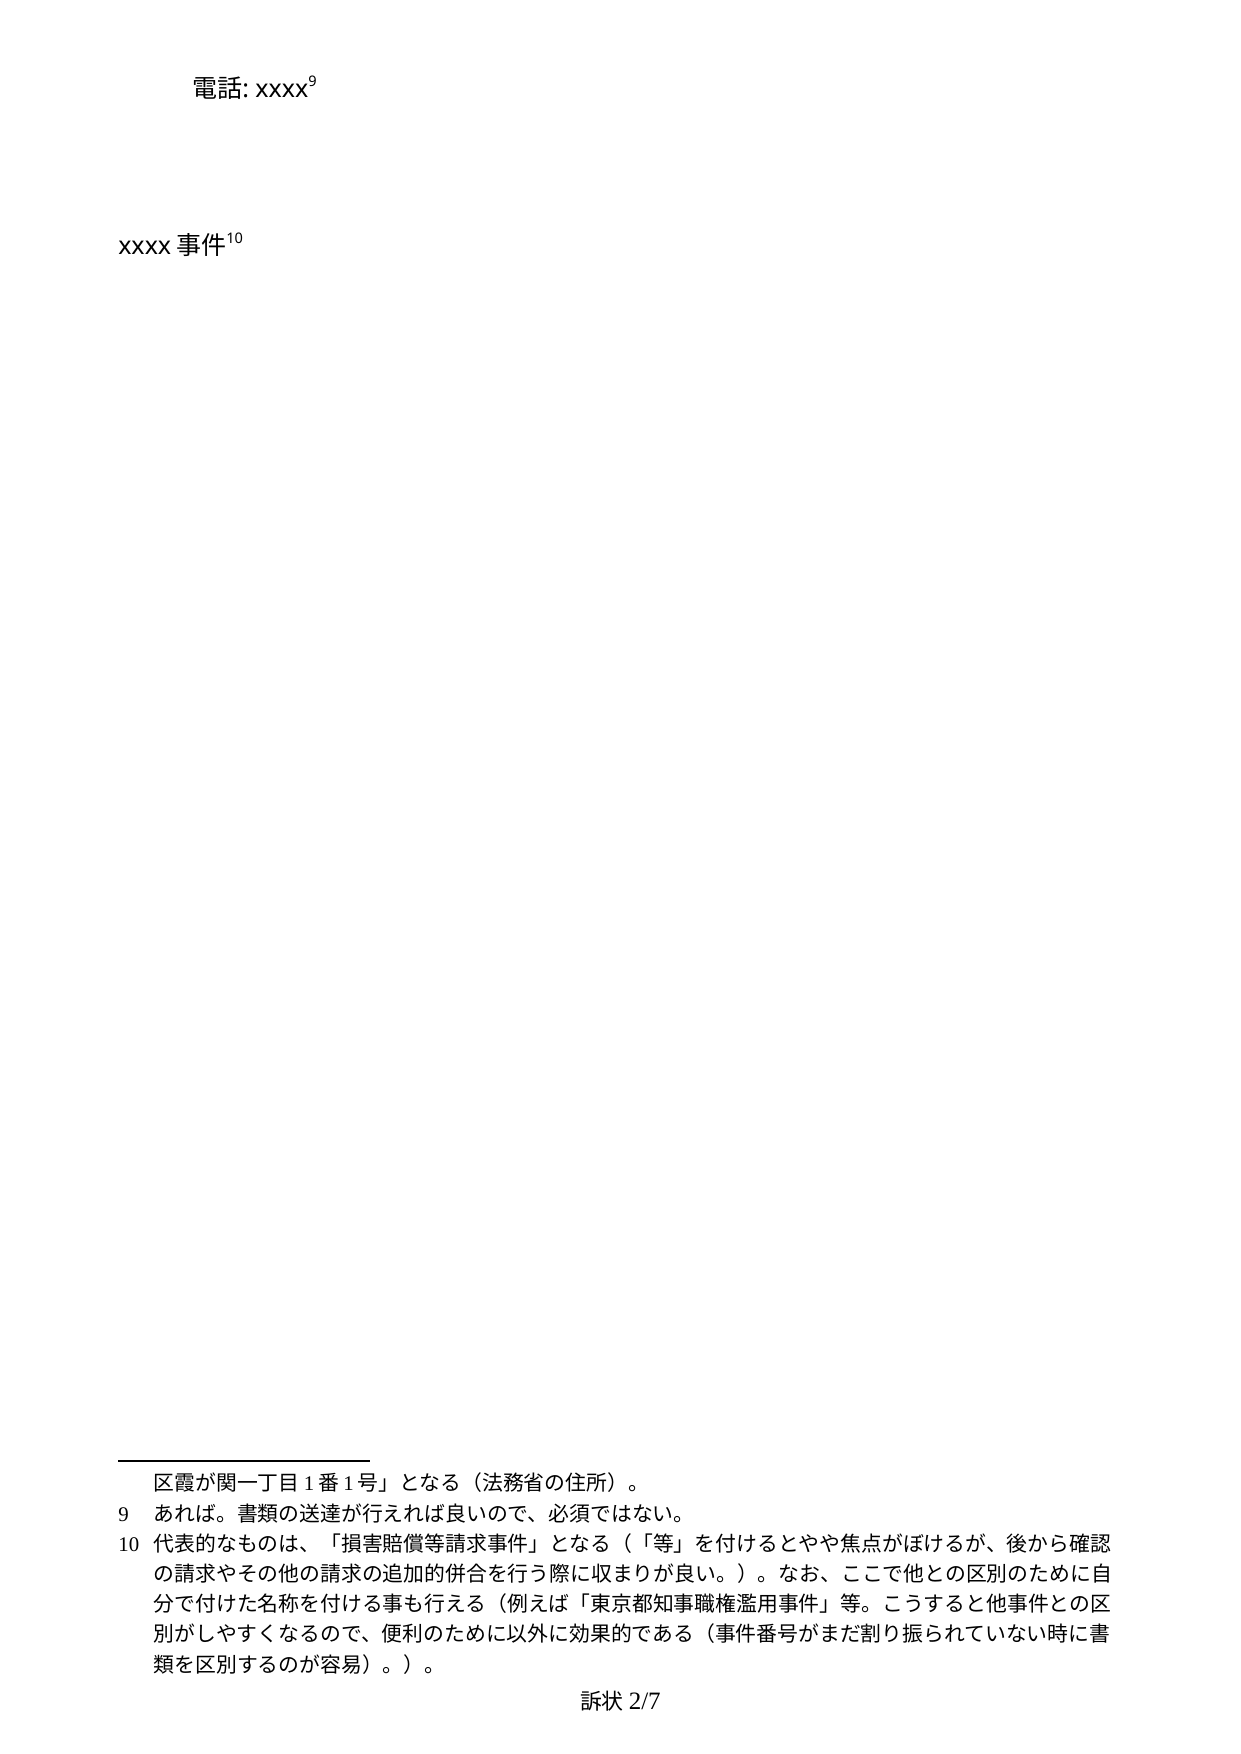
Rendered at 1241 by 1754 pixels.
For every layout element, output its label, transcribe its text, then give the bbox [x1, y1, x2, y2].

text xxxx事件 [118, 225, 1122, 261]
text あれば。書類の送達が行えれば良いので、必須ではない。 [118, 1497, 1122, 1527]
text 電話: xxxx [118, 69, 1122, 105]
text 代表的なものは、「損害賠償等請求事件」となる（「等」を付けるとやや焦点がぼけるが、後から確認の請求やその他の請求の追加的併合を行う際に収まりが良い。）。なお、ここで他との区別のために自分で付けた名称を付ける事も行える（例えば「東京都知事職権濫用事件」等。こうすると他事件との区別がしやすくなるので、便利のために以外に効果的である（事件番号がまだ割り振られていない時に書類を区別するのが容易）。）。 [118, 1527, 1122, 1678]
text 区霞が関一丁目1番1号」となる（法務省の住所）。 [118, 1467, 1122, 1497]
